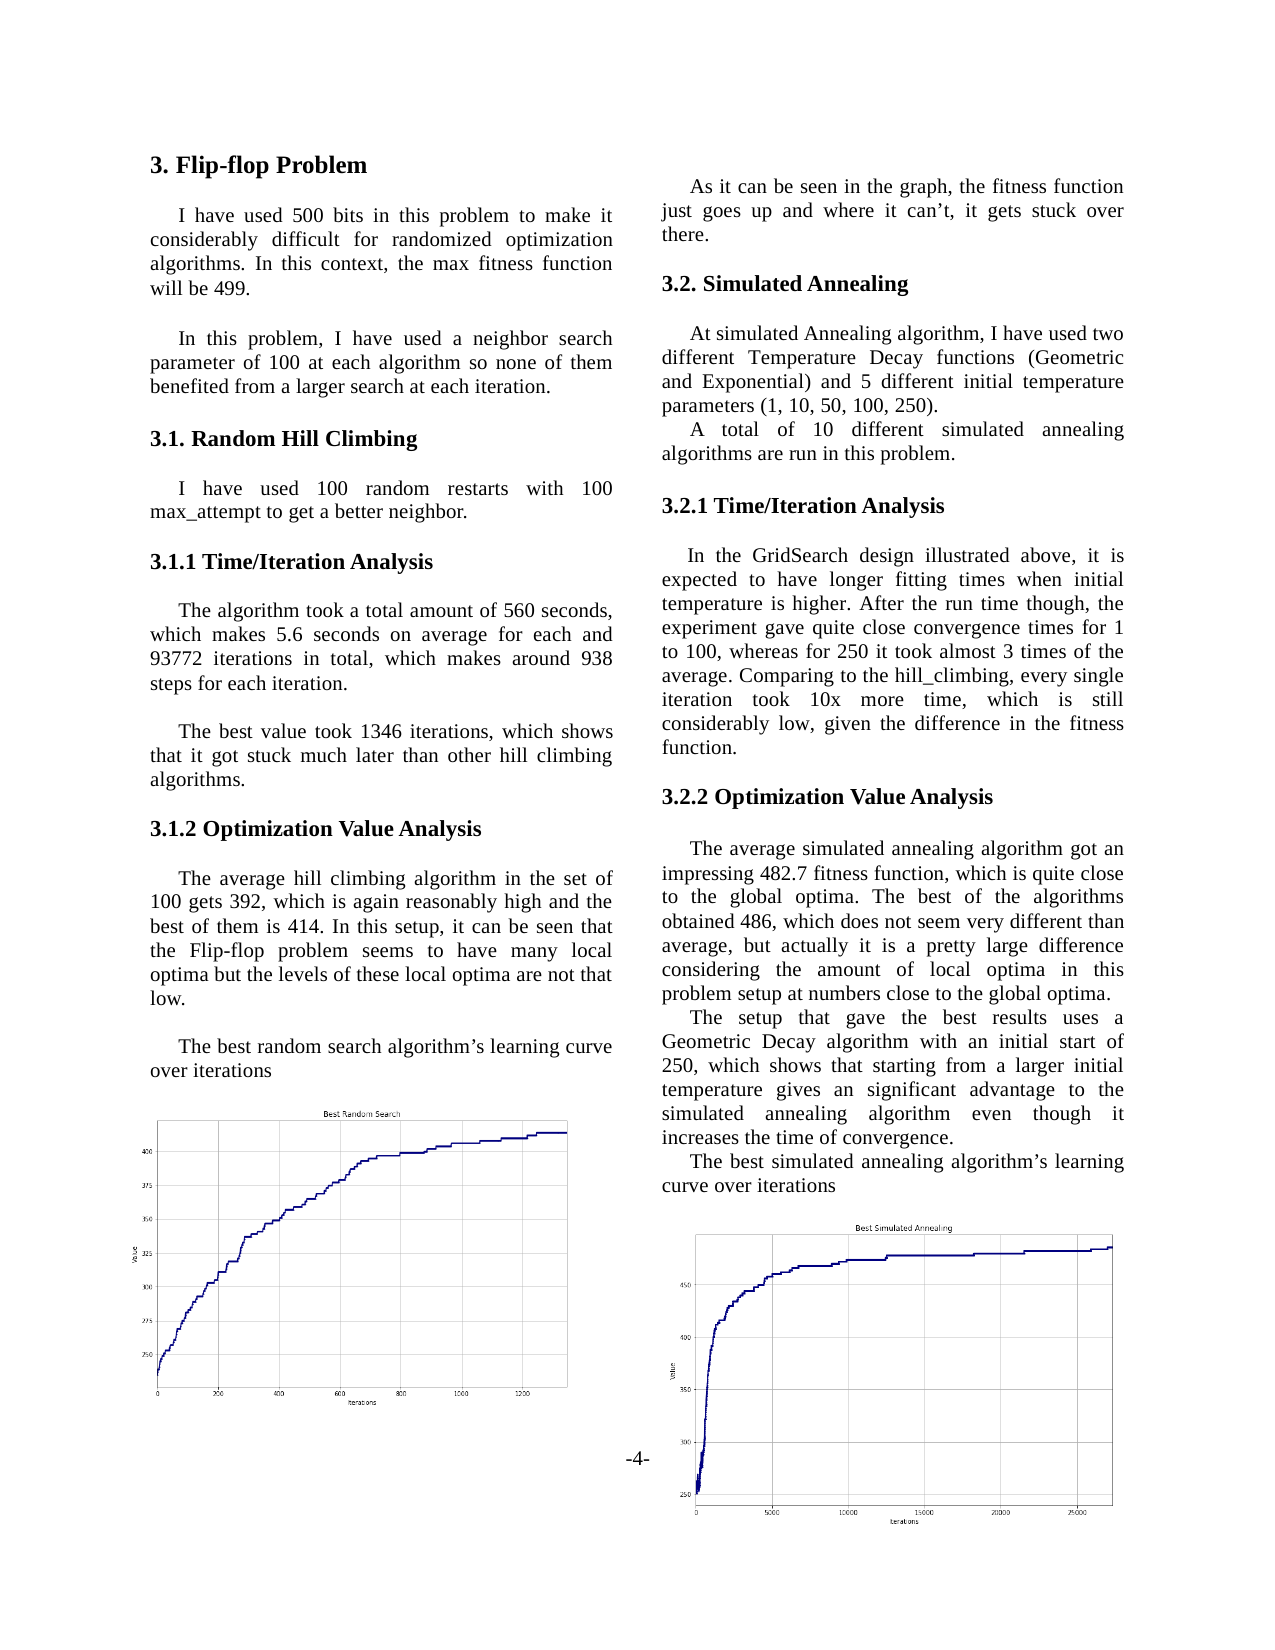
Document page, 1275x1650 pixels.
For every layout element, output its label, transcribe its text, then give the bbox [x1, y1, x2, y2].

text In the GridSearch design illustrated above, it is expected to have longer fitting times when initial temperature is higher. After the run time though, the experiment gave quite close convergence times for 1 to 100, whereas for 250 it took almost 3 times of the average. Comparing to the hill_climbing, every single iteration took 10x more time, which is still considerably low, given the difference in the fitness function. [662, 542, 1125, 759]
text The algorithm took a total amount of 560 seconds, which makes 5.6 seconds on average for each and 93772 iterations in total, which makes around 938 steps for each iteration. [150, 598, 614, 694]
text 3.1.1 Time/Iteration Analysis [150, 547, 614, 574]
text The setup that gave the best results uses a Geometric Decay algorithm with an initial start of 250, which shows that starting from a larger initial temperature gives an significant advantage to the simulated annealing algorithm even though it increases the time of convergence. [662, 1005, 1125, 1149]
subtitle 3. Flip-flop Problem [150, 150, 614, 179]
text I have used 100 random restarts with 100 max_attempt to get a better neighbor. [150, 475, 614, 523]
text 3.2.2 Optimization Value Analysis [662, 783, 1125, 810]
picture [128, 1106, 558, 1405]
text 3.1.2 Optimization Value Analysis [150, 815, 614, 841]
text The best random search algorithm’s learning curve over iterations [150, 1034, 614, 1082]
text At simulated Annealing algorithm, I have used two different Temperature Decay functions (Geometric and Exponential) and 5 different initial temperature parameters (1, 10, 50, 100, 250). [662, 321, 1125, 417]
text I have used 500 bits in this problem to make it considerably difficult for randomized optimization algorithms. In this context, the max fitness function will be 499. [150, 203, 614, 299]
text The average hill climbing algorithm in the set of 100 gets 392, which is again reasonably high and the best of them is 414. In this setup, it can be seen that the Flip-flop problem seems to have many local optima but the levels of these local optima are not that low. [150, 865, 614, 1010]
text As it can be seen in the graph, the fitness function just goes up and where it can’t, it gets stuck over there. [662, 174, 1125, 246]
text In this problem, I have used a neighbor search parameter of 100 at each algorithm so none of them benefited from a larger search at each iteration. [150, 326, 614, 398]
text The average simulated annealing algorithm got an impressing 482.7 fitness function, which is quite close to the global optima. The best of the algorithms obtained 486, which does not seem very different than average, but actually it is a pretty large difference considering the amount of local optima in this problem setup at numbers close to the global optima. [662, 836, 1125, 1005]
text 3.2.1 Time/Iteration Analysis [662, 492, 1125, 518]
text The best simulated annealing algorithm’s learning curve over iterations [662, 1149, 1125, 1197]
subtitle 3.1. Random Hill Climbing [150, 425, 614, 451]
picture [666, 1220, 1116, 1529]
subtitle 3.2. Simulated Annealing [662, 270, 1125, 297]
text The best value took 1346 iterations, which shows that it got stuck much later than other hill climbing algorithms. [150, 718, 614, 791]
text A total of 10 different simulated annealing algorithms are run in this problem. [662, 417, 1125, 465]
